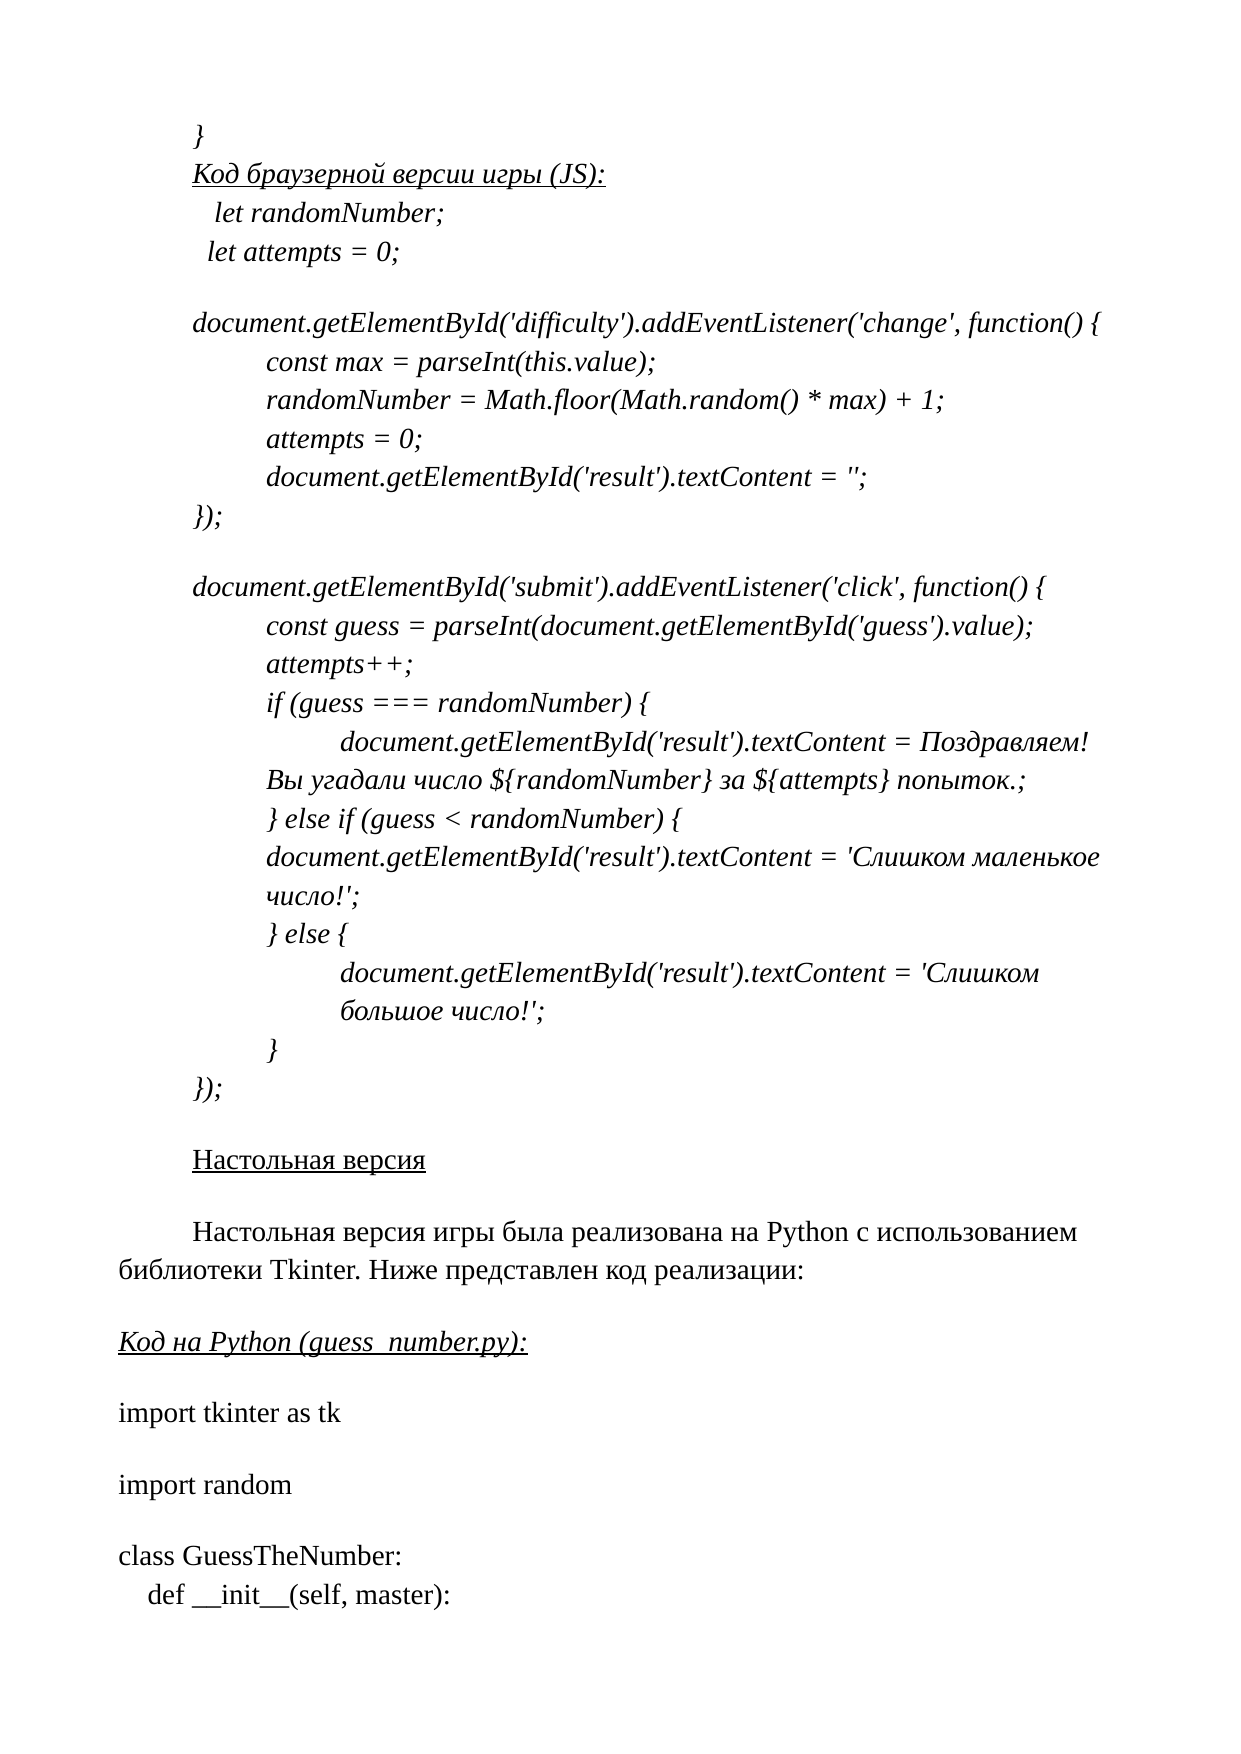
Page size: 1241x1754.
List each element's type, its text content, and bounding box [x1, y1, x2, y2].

text if (guess === randomNumber) { [118, 685, 1122, 719]
text Код браузерной версии игры (JS): [118, 157, 1122, 190]
text const max = parseInt(this.value); [118, 344, 1122, 377]
text Настольная версия игры была реализована на Python с использованием библиотеки Tkinter. Ниже представлен код реализации: [118, 1214, 1122, 1286]
text } else if (guess < randomNumber) { [118, 801, 1122, 834]
text }); [118, 1071, 1122, 1104]
text attempts = 0; [118, 421, 1122, 454]
text Настольная версия [118, 1142, 1122, 1176]
text }); [118, 498, 1122, 532]
text import tkinter as tk [118, 1395, 1122, 1429]
text } [118, 118, 1122, 152]
text } [118, 1032, 1122, 1066]
text let randomNumber; [118, 195, 1122, 229]
text document.getElementById('result').textContent = 'Слишком большое число!'; [118, 955, 1122, 1027]
text Код на Python (guess_number.py): [118, 1324, 1122, 1357]
text document.getElementById('result').textContent = Поздравляем! Вы угадали число ${randomNumber} за ${attempts} попыток.; [118, 724, 1122, 796]
text import random [118, 1467, 1122, 1501]
text let attempts = 0; [118, 234, 1122, 267]
text document.getElementById('difficulty').addEventListener('change', function() { [118, 305, 1122, 339]
text document.getElementById('result').textContent = 'Слишком маленькое число!'; [118, 839, 1122, 911]
text def __init__(self, master): [118, 1577, 1122, 1611]
text class GuessTheNumber: [118, 1538, 1122, 1572]
text document.getElementById('submit').addEventListener('click', function() { [118, 569, 1122, 603]
text const guess = parseInt(document.getElementById('guess').value); [118, 608, 1122, 642]
text attempts++; [118, 647, 1122, 680]
text randomNumber = Math.floor(Math.random() * max) + 1; [118, 382, 1122, 416]
text document.getElementById('result').textContent = ''; [118, 459, 1122, 493]
text } else { [118, 916, 1122, 950]
